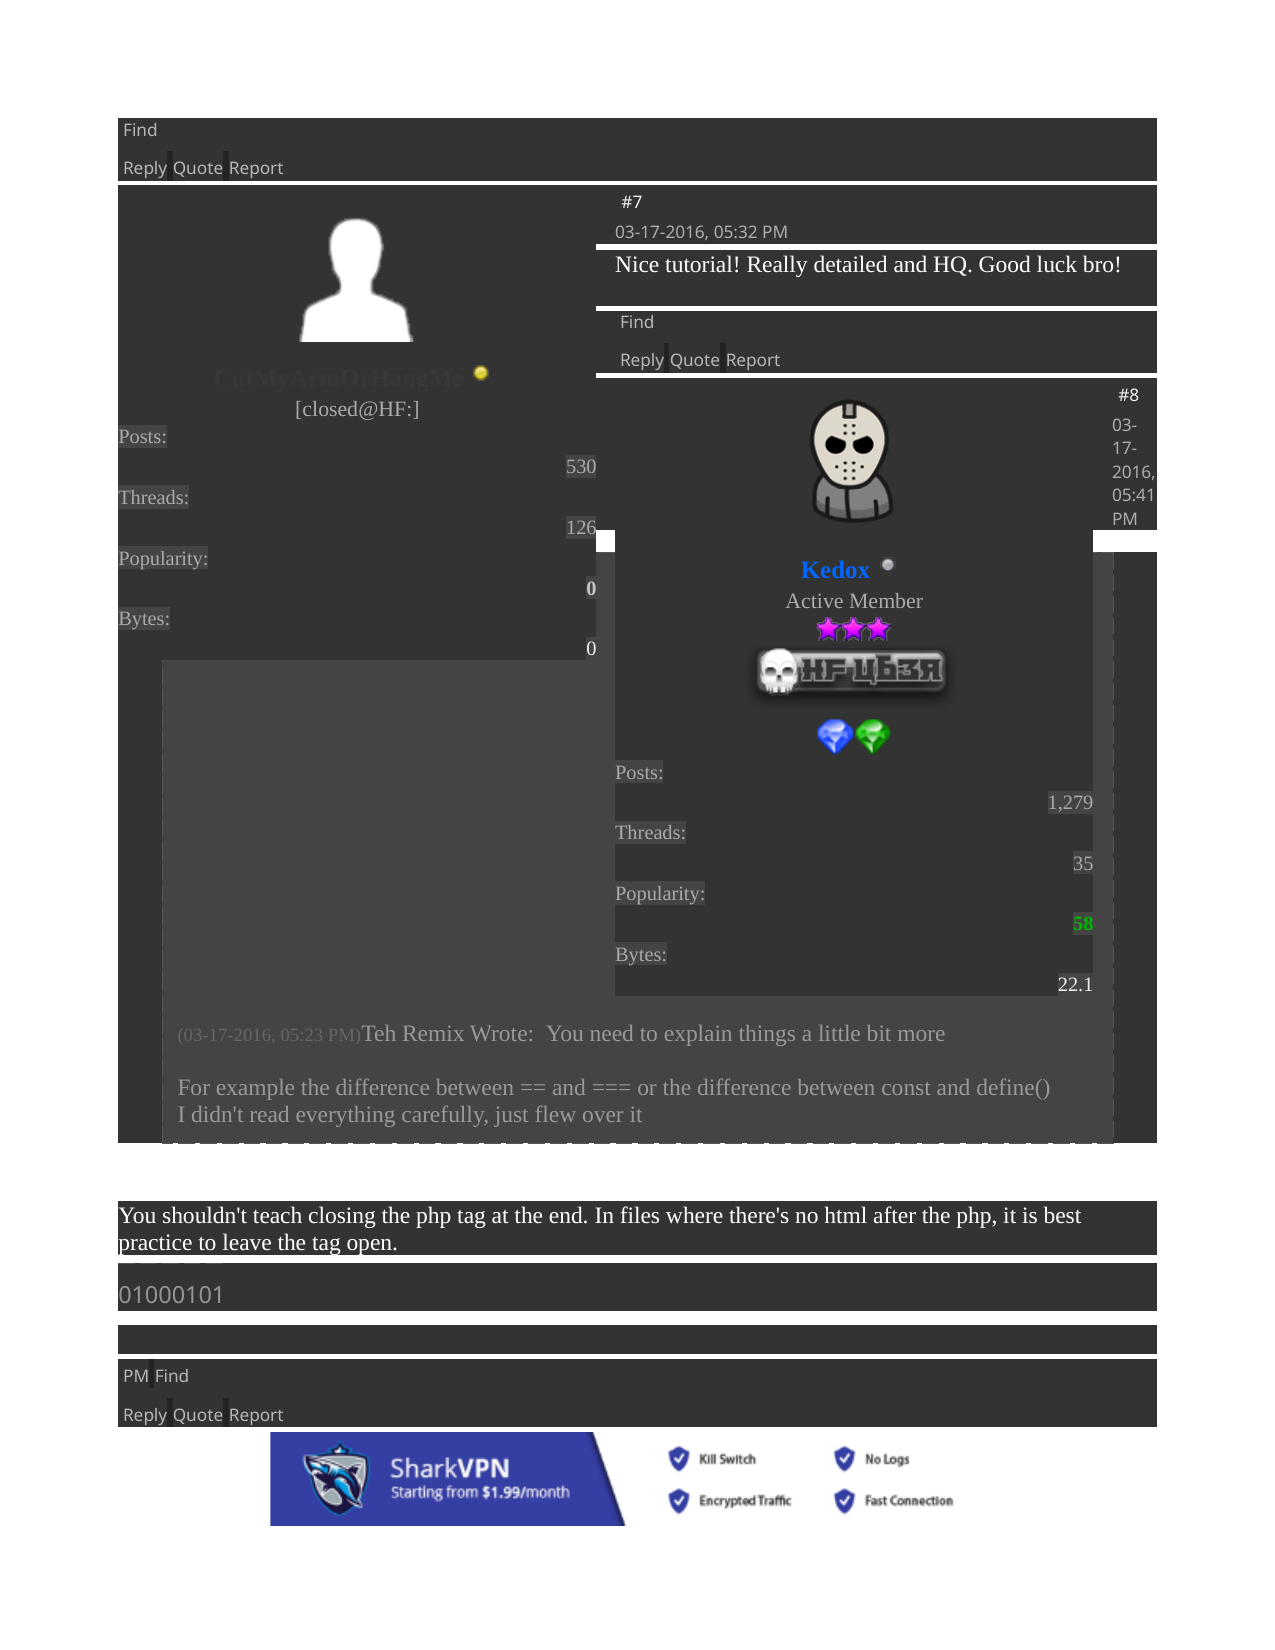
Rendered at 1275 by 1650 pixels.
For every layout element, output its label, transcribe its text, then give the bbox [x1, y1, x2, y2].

text [118, 569, 596, 576]
text PM Find [123, 1358, 1152, 1388]
text You shouldn't teach closing the php tag at the end. In files where there's no html after the php, it is best practice to leave the tag open. [118, 1201, 1157, 1255]
text #8 [615, 715, 1093, 760]
text 03-17-2016, 05:32 PM [596, 220, 1157, 244]
text [118, 421, 596, 425]
text #8 [615, 783, 1093, 791]
picture [876, 553, 902, 579]
text 03-17-2016, 05:41 PM [1093, 413, 1157, 530]
text #8 [615, 844, 1093, 851]
text (03-17-2016, 05:23 PM)Teh Remix Wrote: You need to explain things a little bit more For example the difference between == and === or the difference between const and define() I didn't read everything carefully, just flew over it [162, 552, 1113, 1143]
text [118, 509, 596, 516]
picture [270, 1432, 1005, 1526]
text Bytes: [615, 942, 1093, 965]
text #8 [615, 965, 1093, 972]
text Posts: [615, 760, 1093, 783]
picture [816, 718, 892, 756]
picture [816, 617, 892, 641]
picture [278, 188, 432, 342]
text Kedox Active Member [615, 554, 1093, 715]
text Posts: [118, 425, 596, 448]
text 35 [615, 851, 1093, 874]
text Reply Quote Report [123, 151, 1152, 181]
text 22.1 [615, 972, 1093, 996]
text CutMyArmOrHangMe [closed@HF:] [118, 362, 596, 421]
text [118, 478, 596, 485]
text 0 [118, 637, 596, 660]
text [118, 539, 596, 546]
text Popularity: [615, 881, 1093, 905]
picture [745, 644, 958, 710]
picture [791, 381, 913, 534]
text Reply Quote Report [123, 1398, 1152, 1427]
text [118, 448, 596, 455]
text Nice tutorial! Really detailed and HQ. Good luck bro! [596, 250, 1157, 277]
picture [469, 361, 495, 387]
text Threads: [118, 485, 596, 509]
text #8 [596, 378, 1141, 554]
text 126 [118, 516, 596, 539]
text [118, 599, 596, 607]
text Bytes: [118, 607, 596, 630]
text #8 [615, 874, 1093, 881]
text #7 [118, 185, 1141, 362]
text 1,279 [615, 791, 1093, 814]
text 58 [615, 912, 1093, 935]
text [596, 413, 615, 530]
text 01000101 [118, 1263, 1157, 1311]
text Find [596, 311, 1152, 334]
text #8 [615, 935, 1093, 942]
text 530 [118, 455, 596, 478]
text 0 [118, 576, 596, 599]
text #8 [615, 905, 1093, 912]
text Threads: [615, 821, 1093, 844]
text Find [123, 118, 1152, 142]
text [118, 630, 596, 637]
text Reply Quote Report [596, 343, 1152, 373]
text #8 [615, 814, 1093, 821]
text Popularity: [118, 546, 596, 569]
